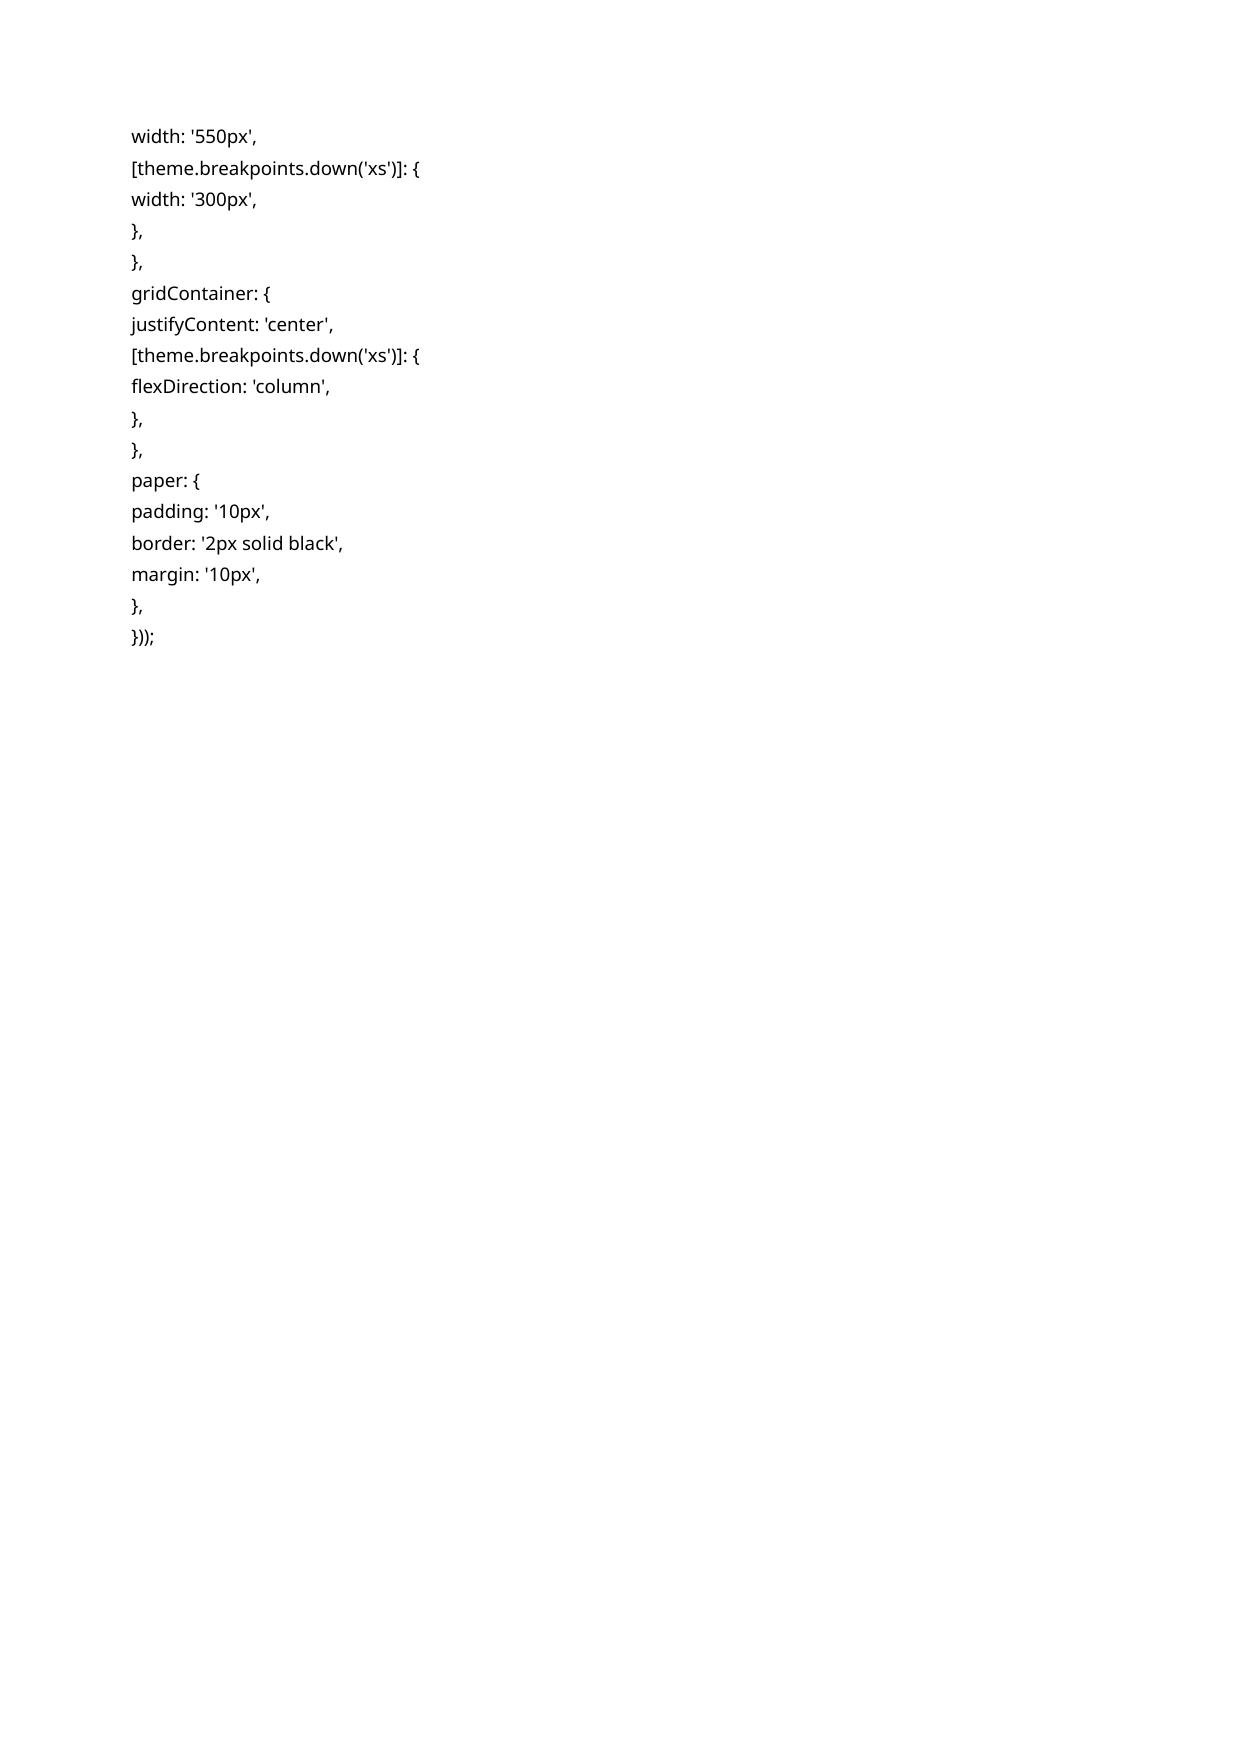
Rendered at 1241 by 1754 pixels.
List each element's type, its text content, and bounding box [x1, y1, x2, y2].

table_cell }, [131, 431, 575, 462]
table_cell width: '550px', [131, 118, 575, 149]
table_cell [118, 243, 131, 274]
table_cell [118, 587, 131, 618]
table_cell gridContainer: { [131, 274, 575, 306]
table_cell [theme.breakpoints.down('xs')]: { [131, 337, 575, 368]
table_cell }, [131, 243, 575, 274]
table_cell }, [131, 212, 575, 243]
table_cell justifyContent: 'center', [131, 306, 575, 337]
table_cell flexDirection: 'column', [131, 368, 575, 399]
table_cell width: '300px', [131, 181, 575, 212]
table_cell [118, 618, 131, 649]
table_cell [118, 368, 131, 399]
table_cell paper: { [131, 462, 575, 493]
table_cell [118, 149, 131, 181]
table_cell [118, 181, 131, 212]
table_cell padding: '10px', [131, 493, 575, 524]
table_cell [118, 274, 131, 306]
table_cell border: '2px solid black', [131, 524, 575, 556]
table_cell [118, 306, 131, 337]
table_cell [118, 493, 131, 524]
table_cell [118, 118, 131, 149]
table_cell [118, 556, 131, 587]
table_cell })); [131, 618, 575, 649]
table_cell [118, 399, 131, 431]
table_cell margin: '10px', [131, 556, 575, 587]
table_cell [theme.breakpoints.down('xs')]: { [131, 149, 575, 181]
table_cell [118, 524, 131, 556]
table_cell }, [131, 587, 575, 618]
table_cell [118, 337, 131, 368]
table_cell [118, 462, 131, 493]
table_cell }, [131, 399, 575, 431]
table_cell [118, 212, 131, 243]
table_cell [118, 431, 131, 462]
